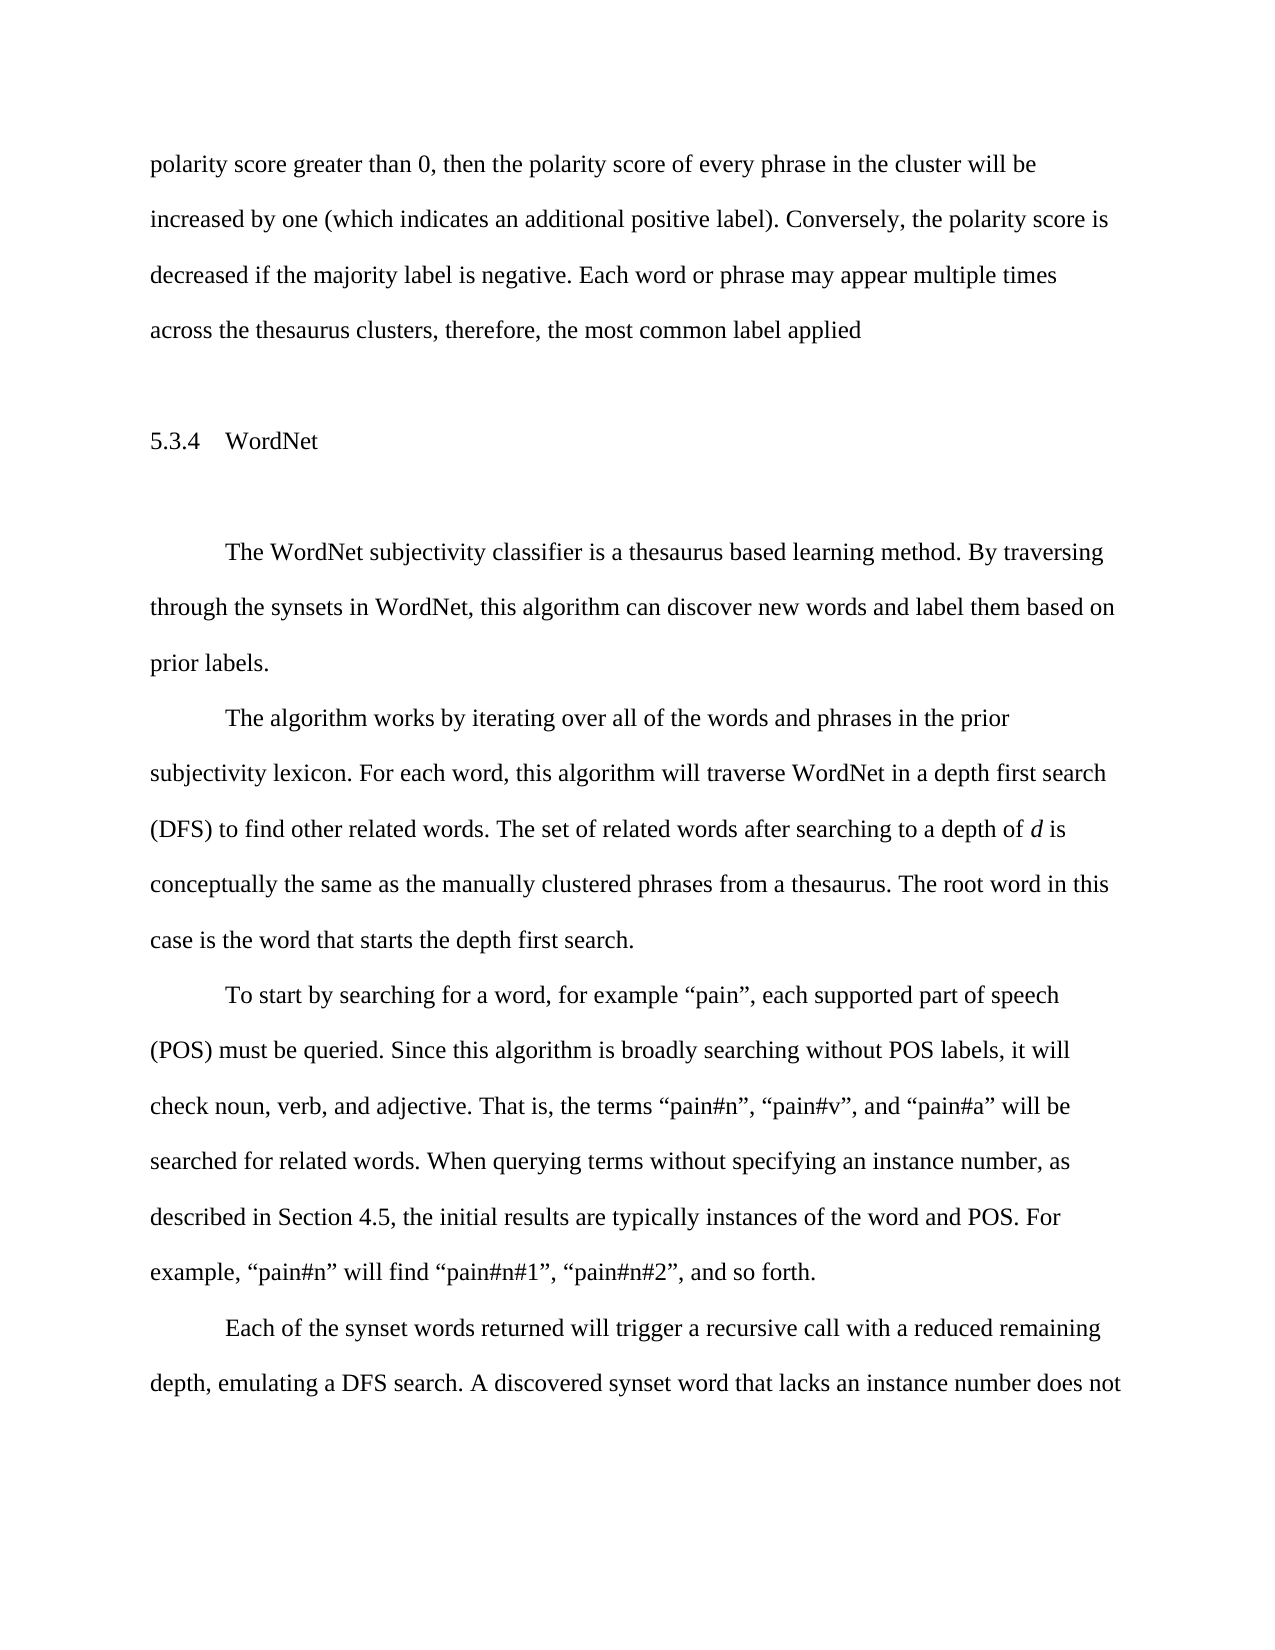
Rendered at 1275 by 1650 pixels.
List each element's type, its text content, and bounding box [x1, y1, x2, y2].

text Each of the synset words returned will trigger a recursive call with a reduced remaining depth, emulating a DFS search. A discovered synset word that lacks an instance number does not [150, 1314, 1125, 1397]
text 5.3.4 WordNet [150, 427, 1125, 455]
text The algorithm works by iterating over all of the words and phrases in the prior subjectivity lexicon. For each word, this algorithm will traverse WordNet in a depth first search (DFS) to find other related words. The set of related words after searching to a depth of d is conceptually the same as the manually clustered phrases from a thesaurus. The root word in this case is the word that starts the depth first search. [150, 704, 1125, 953]
text The WordNet subjectivity classifier is a thesaurus based learning method. By traversing through the synsets in WordNet, this algorithm can discover new words and label them based on prior labels. [150, 538, 1125, 676]
text To start by searching for a word, for example “pain”, each supported part of speech (POS) must be queried. Since this algorithm is broadly searching without POS labels, it will check noun, verb, and adjective. That is, the terms “pain#n”, “pain#v”, and “pain#a” will be searched for related words. When querying terms without specifying an instance number, as described in Section 4.5, the initial results are typically instances of the word and POS. For example, “pain#n” will find “pain#n#1”, “pain#n#2”, and so forth. [150, 981, 1125, 1286]
text polarity score greater than 0, then the polarity score of every phrase in the cluster will be increased by one (which indicates an additional positive label). Conversely, the polarity score is decreased if the majority label is negative. Each word or phrase may appear multiple times across the thesaurus clusters, therefore, the most common label applied [150, 150, 1125, 344]
